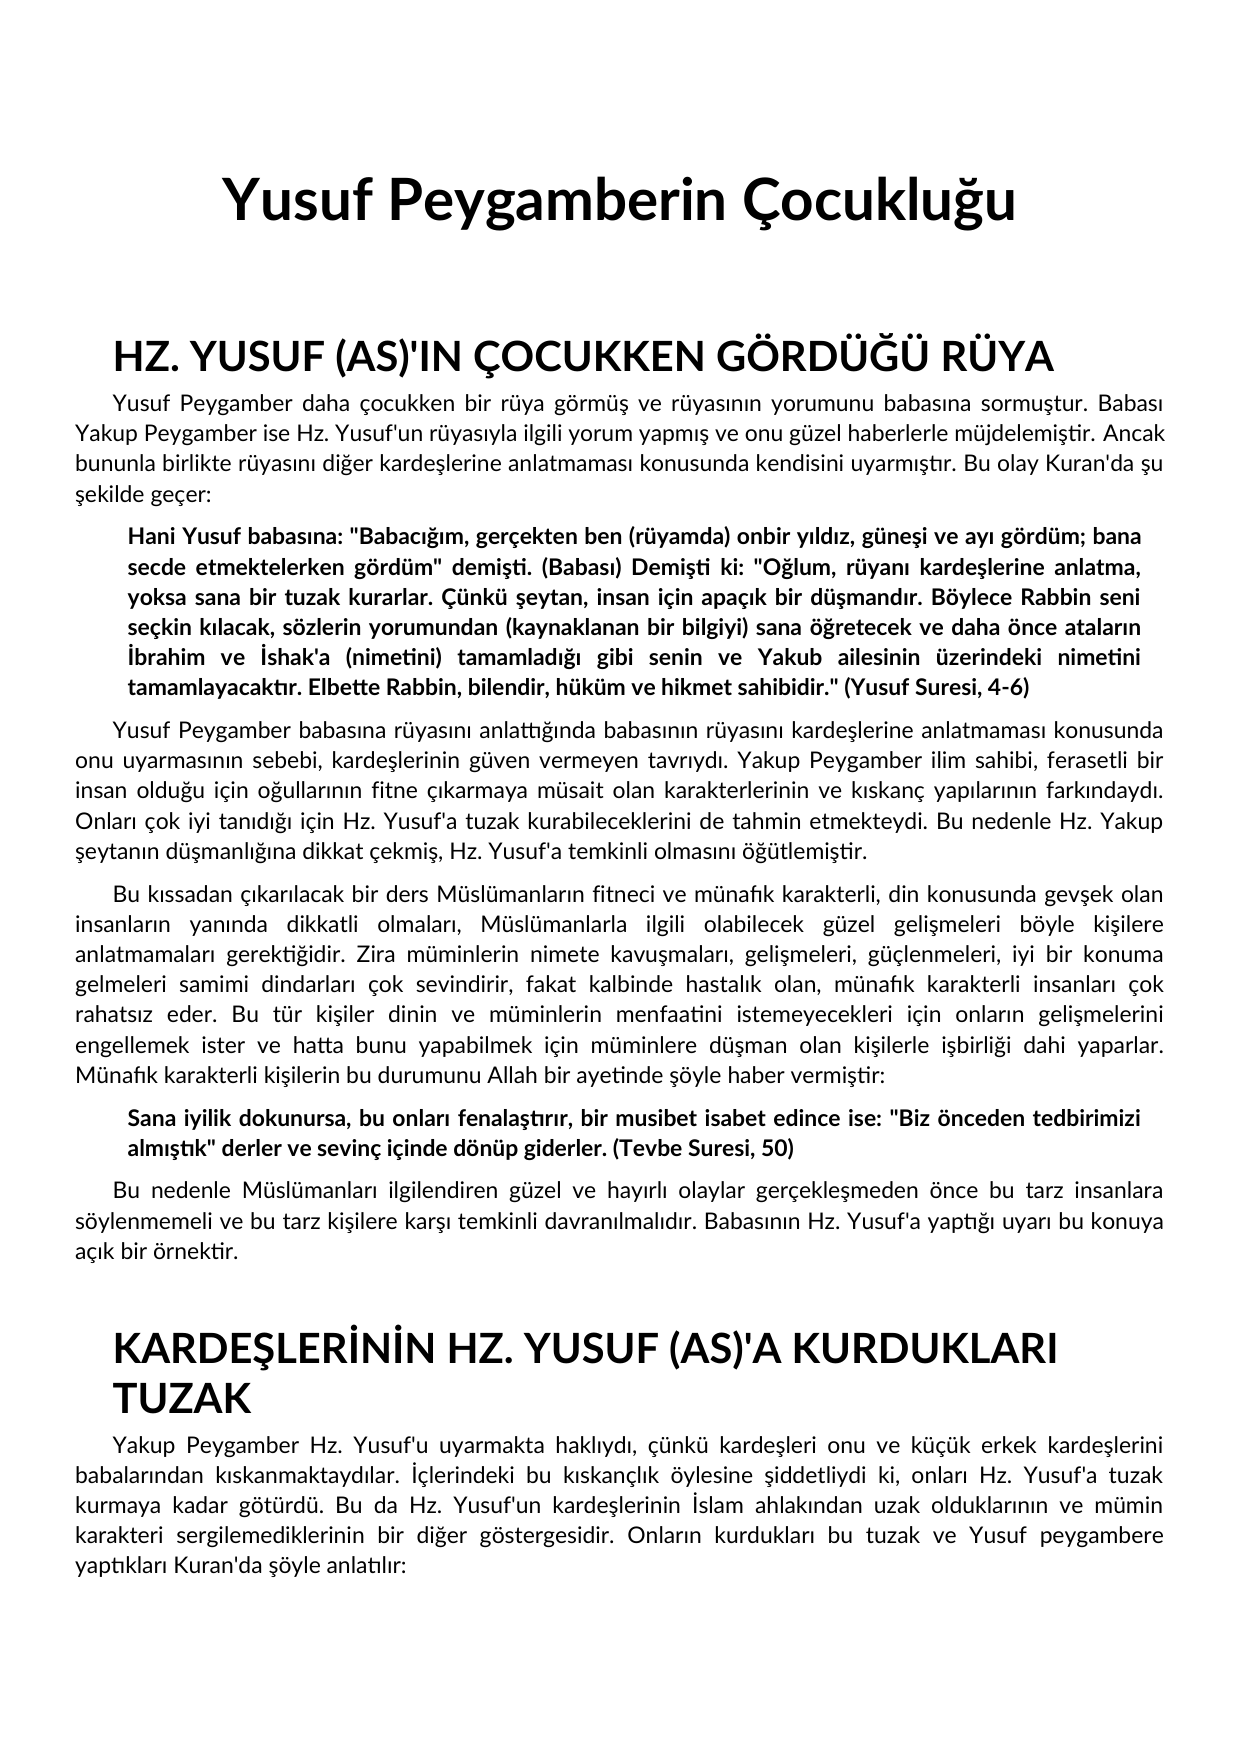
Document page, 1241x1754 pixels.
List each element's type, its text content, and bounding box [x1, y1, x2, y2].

text Yakup Peygamber Hz. Yusuf'u uyarmakta haklıydı, çünkü kardeşleri onu ve küçük erkek kardeşlerini babalarından kıskanmaktaydılar. İçlerindeki bu kıskançlık öylesine şiddetliydi ki, onları Hz. Yusuf'a tuzak kurmaya kadar götürdü. Bu da Hz. Yusuf'un kardeşlerinin İslam ahlakından uzak olduklarının ve mümin karakteri sergilemediklerinin bir diğer göstergesidir. Onların kurdukları bu tuzak ve Yusuf peygambere yaptıkları Kuran'da şöyle anlatılır: [75, 1430, 1165, 1579]
text Sana iyilik dokunursa, bu onları fenalaştırır, bir musibet isabet edince ise: "Biz önceden tedbirimizi almıştık" derler ve sevinç içinde dönüp giderler. (Tevbe Suresi, 50) [127, 1103, 1143, 1161]
subtitle HZ. YUSUF (AS)'IN ÇOCUKKEN GÖRDÜĞÜ RÜYA [112, 330, 1165, 380]
subtitle KARDEŞLERİNİN HZ. YUSUF (AS)'A KURDUKLARI TUZAK [112, 1322, 1165, 1422]
subtitle Yusuf Peygamberin Çocukluğu [75, 162, 1165, 232]
text Bu kıssadan çıkarılacak bir ders Müslümanların fitneci ve münafık karakterli, din konusunda gevşek olan insanların yanında dikkatli olmaları, Müslümanlarla ilgili olabilecek güzel gelişmeleri böyle kişilere anlatmamaları gerektiğidir. Zira müminlerin nimete kavuşmaları, gelişmeleri, güçlenmeleri, iyi bir konuma gelmeleri samimi dindarları çok sevindirir, fakat kalbinde hastalık olan, münafık karakterli insanları çok rahatsız eder. Bu tür kişiler dinin ve müminlerin menfaatini istemeyecekleri için onların gelişmelerini engellemek ister ve hatta bunu yapabilmek için müminlere düşman olan kişilerle işbirliği dahi yaparlar. Münafık karakterli kişilerin bu durumunu Allah bir ayetinde şöyle haber vermiştir: [75, 879, 1165, 1088]
text Bu nedenle Müslümanları ilgilendiren güzel ve hayırlı olaylar gerçekleşmeden önce bu tarz insanlara söylenmemeli ve bu tarz kişilere karşı temkinli davranılmalıdır. Babasının Hz. Yusuf'a yaptığı uyarı bu konuya açık bir örnektir. [75, 1176, 1165, 1264]
text Yusuf Peygamber daha çocukken bir rüya görmüş ve rüyasının yorumunu babasına sormuştur. Babası Yakup Peygamber ise Hz. Yusuf'un rüyasıyla ilgili yorum yapmış ve onu güzel haberlerle müjdelemiştir. Ancak bununla birlikte rüyasını diğer kardeşlerine anlatmaması konusunda kendisini uyarmıştır. Bu olay Kuran'da şu şekilde geçer: [75, 389, 1165, 507]
text Hani Yusuf babasına: "Babacığım, gerçekten ben (rüyamda) onbir yıldız, güneşi ve ayı gördüm; bana secde etmektelerken gördüm" demişti. (Babası) Demişti ki: "Oğlum, rüyanı kardeşlerine anlatma, yoksa sana bir tuzak kurarlar. Çünkü şeytan, insan için apaçık bir düşmandır. Böylece Rabbin seni seçkin kılacak, sözlerin yorumundan (kaynaklanan bir bilgiyi) sana öğretecek ve daha önce ataların İbrahim ve İshak'a (nimetini) tamamladığı gibi senin ve Yakub ailesinin üzerindeki nimetini tamamlayacaktır. Elbette Rabbin, bilendir, hüküm ve hikmet sahibidir." (Yusuf Suresi, 4-6) [127, 522, 1143, 701]
text Yusuf Peygamber babasına rüyasını anlattığında babasının rüyasını kardeşlerine anlatmaması konusunda onu uyarmasının sebebi, kardeşlerinin güven vermeyen tavrıydı. Yakup Peygamber ilim sahibi, ferasetli bir insan olduğu için oğullarının fitne çıkarmaya müsait olan karakterlerinin ve kıskanç yapılarının farkındaydı. Onları çok iyi tanıdığı için Hz. Yusuf'a tuzak kurabileceklerini de tahmin etmekteydi. Bu nedenle Hz. Yakup şeytanın düşmanlığına dikkat çekmiş, Hz. Yusuf'a temkinli olmasını öğütlemiştir. [75, 716, 1165, 864]
